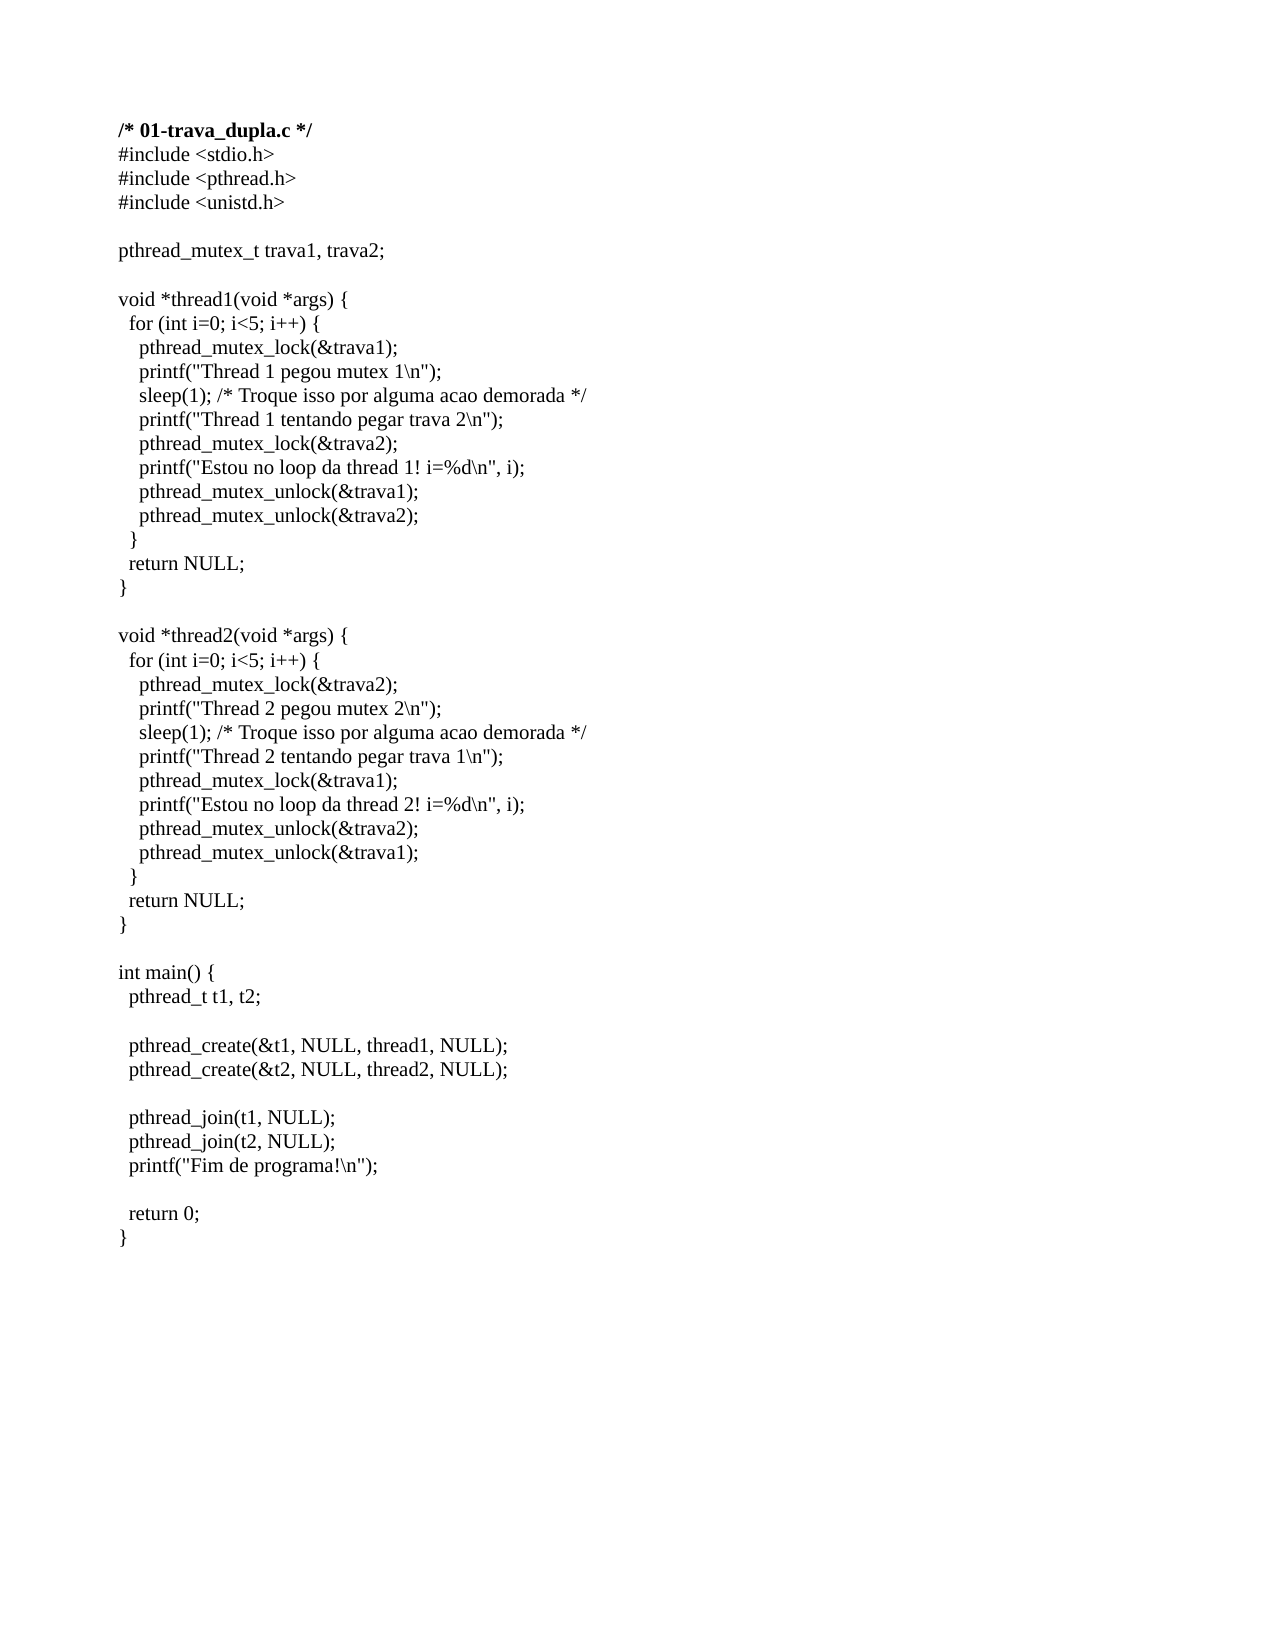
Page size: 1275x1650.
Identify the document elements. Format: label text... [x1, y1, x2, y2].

text pthread_mutex_t trava1, trava2; [118, 238, 1157, 262]
text #include <unistd.h> [118, 190, 1157, 214]
text /* 01-trava_dupla.c */ [118, 118, 1157, 142]
text for (int i=0; i<5; i++) { [118, 647, 1157, 672]
text pthread_mutex_unlock(&trava2); [118, 816, 1157, 840]
text void *thread2(void *args) { [118, 623, 1157, 647]
text printf("Estou no loop da thread 2! i=%d\n", i); [118, 792, 1157, 816]
text pthread_create(&t1, NULL, thread1, NULL); [118, 1032, 1157, 1057]
text } [118, 575, 1157, 599]
text #include <pthread.h> [118, 166, 1157, 190]
text pthread_join(t2, NULL); [118, 1129, 1157, 1153]
text printf("Estou no loop da thread 1! i=%d\n", i); [118, 455, 1157, 479]
text return 0; [118, 1201, 1157, 1225]
text printf("Thread 1 pegou mutex 1\n"); [118, 359, 1157, 383]
text } [118, 864, 1157, 888]
text printf("Thread 1 tentando pegar trava 2\n"); [118, 407, 1157, 431]
text for (int i=0; i<5; i++) { [118, 311, 1157, 335]
text pthread_mutex_unlock(&trava2); [118, 503, 1157, 527]
text pthread_mutex_unlock(&trava1); [118, 840, 1157, 864]
text int main() { [118, 960, 1157, 984]
text pthread_mutex_lock(&trava2); [118, 672, 1157, 696]
text pthread_mutex_lock(&trava2); [118, 431, 1157, 455]
text #include <stdio.h> [118, 142, 1157, 166]
text sleep(1); /* Troque isso por alguma acao demorada */ [118, 383, 1157, 407]
text pthread_mutex_lock(&trava1); [118, 335, 1157, 359]
text } [118, 1225, 1157, 1249]
text return NULL; [118, 551, 1157, 575]
text return NULL; [118, 888, 1157, 912]
text pthread_mutex_unlock(&trava1); [118, 479, 1157, 503]
text } [118, 527, 1157, 551]
text printf("Thread 2 pegou mutex 2\n"); [118, 696, 1157, 720]
text pthread_join(t1, NULL); [118, 1105, 1157, 1129]
text void *thread1(void *args) { [118, 287, 1157, 311]
text pthread_create(&t2, NULL, thread2, NULL); [118, 1057, 1157, 1081]
text sleep(1); /* Troque isso por alguma acao demorada */ [118, 720, 1157, 744]
text pthread_t t1, t2; [118, 984, 1157, 1008]
text printf("Fim de programa!\n"); [118, 1153, 1157, 1177]
text pthread_mutex_lock(&trava1); [118, 768, 1157, 792]
text printf("Thread 2 tentando pegar trava 1\n"); [118, 744, 1157, 768]
text } [118, 912, 1157, 936]
